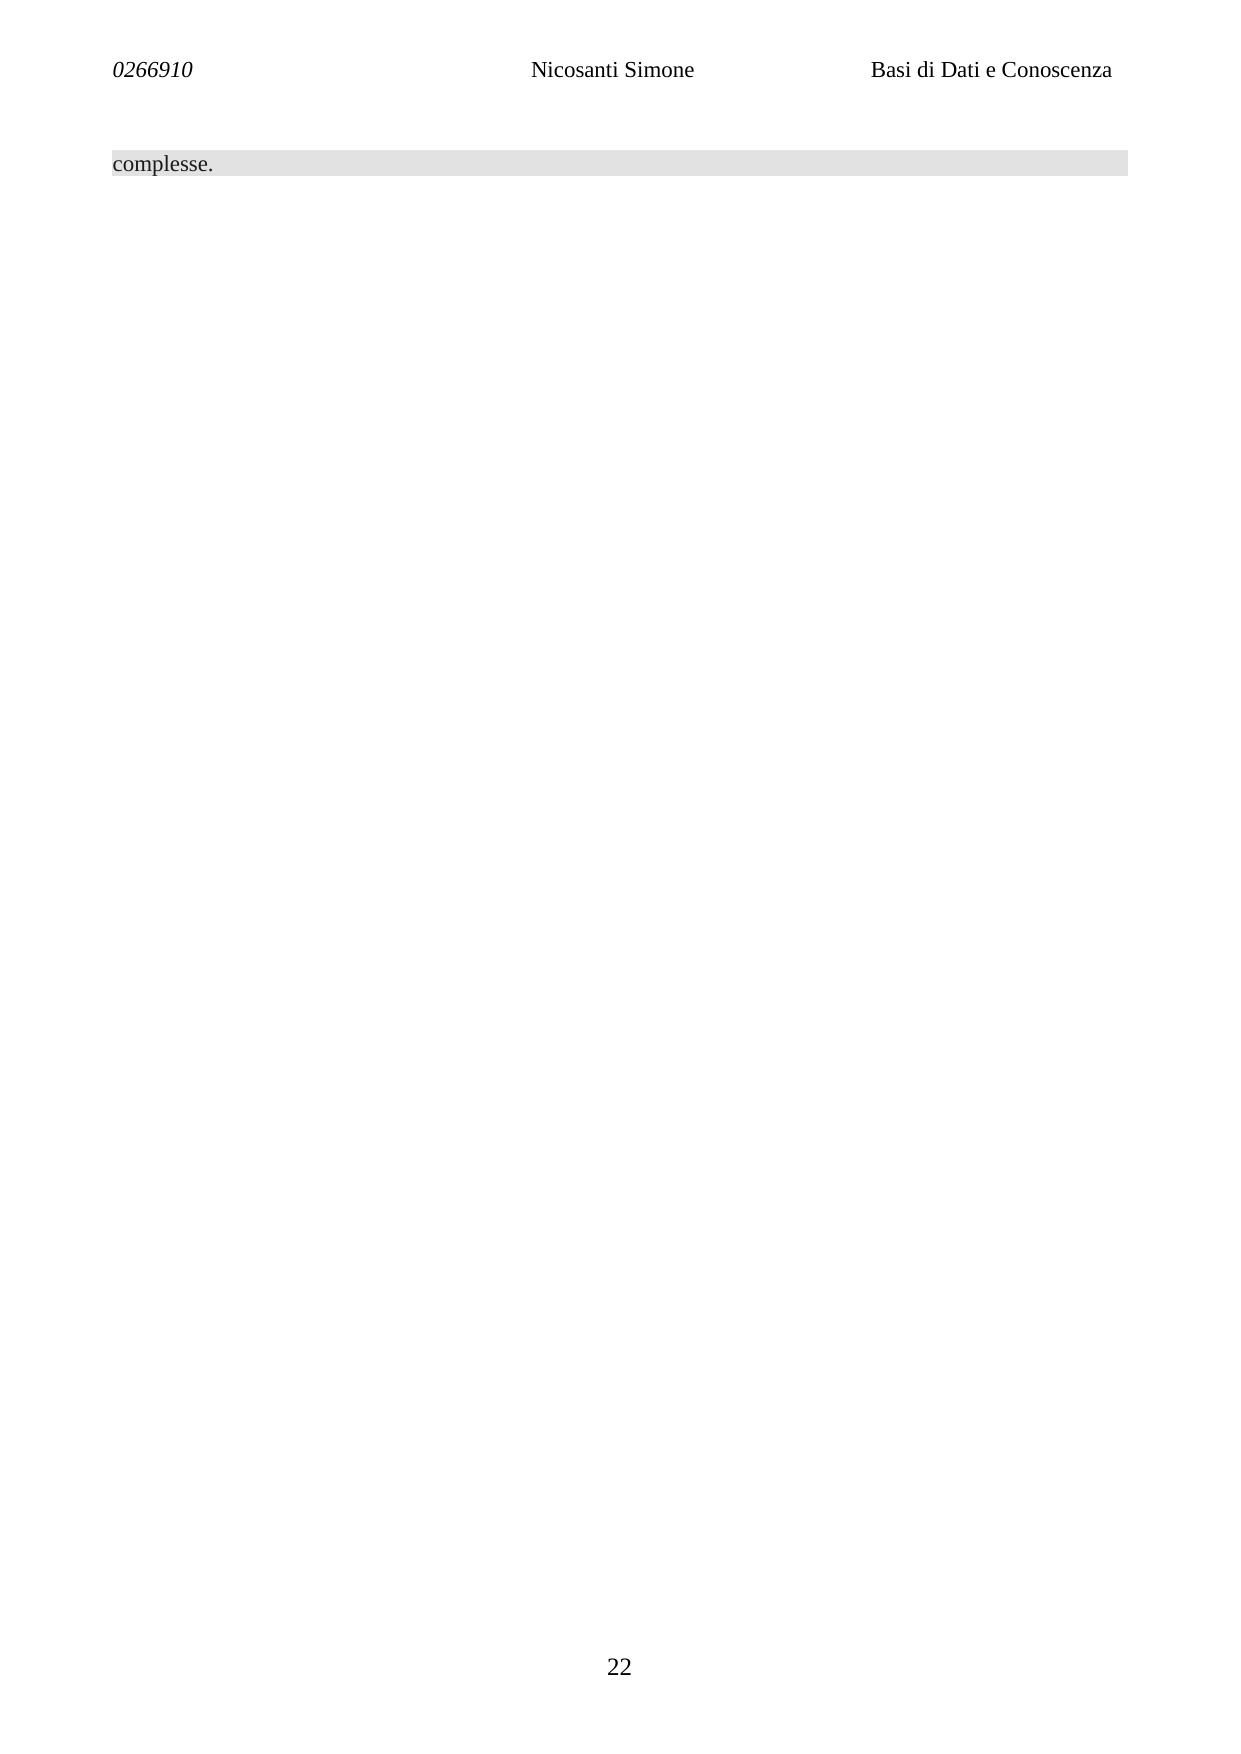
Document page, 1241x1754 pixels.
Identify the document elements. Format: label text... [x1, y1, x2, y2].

text complesse. [112, 150, 1128, 176]
